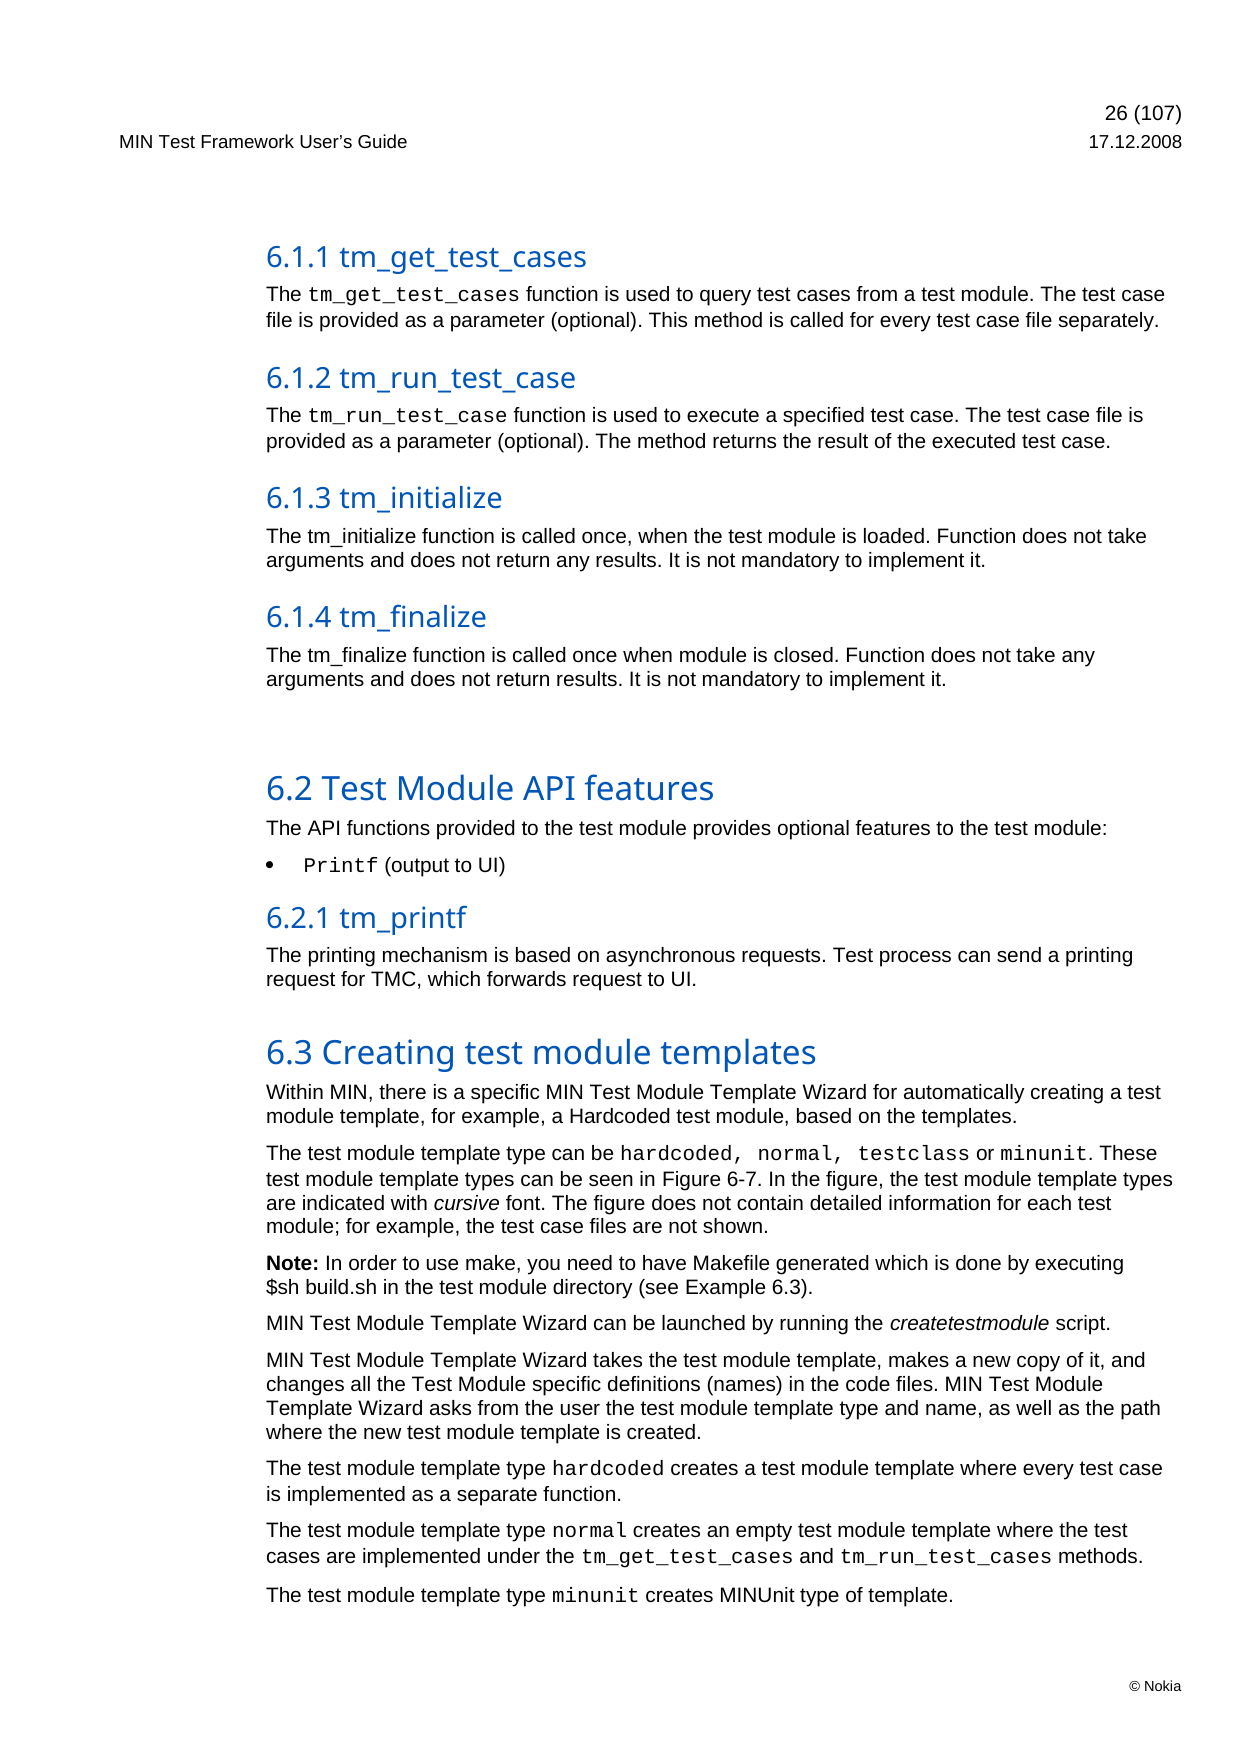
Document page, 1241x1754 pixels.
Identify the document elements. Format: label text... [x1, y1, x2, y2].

text The tm_run_test_case function is used to execute a specified test case. The test case file is provided as a parameter (optional). The method returns the result of the executed test case. [266, 403, 1181, 453]
text The test module template type minunit creates MINUnit type of template. [266, 1582, 1181, 1608]
text The test module template type can be hardcoded, normal, testclass or minunit. These test module template types can be seen in Figure 6-7. In the figure, the test module template types are indicated with cursive font. The figure does not contain detailed information for each test module; for example, the test case files are not shown. [266, 1141, 1181, 1238]
text MIN Test Module Template Wizard can be launched by running the createtestmodule script. [266, 1311, 1181, 1335]
subtitle Creating test module templates [266, 1028, 1181, 1074]
subtitle tm_run_test_case [266, 357, 1181, 397]
text The tm_finalize function is called once when module is closed. Function does not take any arguments and does not return results. It is not mandatory to implement it. [266, 642, 1181, 690]
text Within MIN, there is a specific MIN Test Module Template Wizard for automatically creating a test module template, for example, a Hardcoded test module, based on the templates. [266, 1080, 1181, 1128]
text The API functions provided to the test module provides optional features to the test module: [266, 816, 1181, 840]
subtitle Test Module API features [266, 764, 1181, 810]
text The printing mechanism is based on asynchronous requests. Test process can send a printing request for TMC, which forwards request to UI. [266, 943, 1181, 991]
text Note: In order to use make, you need to have Makefile generated which is done by executing $sh build.sh in the test module directory (see Example 6.3). [266, 1251, 1181, 1299]
subtitle tm_get_test_cases [266, 236, 1181, 276]
subtitle tm_finalize [266, 597, 1181, 636]
list Printf (output to UI) [266, 852, 1181, 878]
subtitle tm_initialize [266, 478, 1181, 517]
text The test module template type hardcoded creates a test module template where every test case is implemented as a separate function. [266, 1456, 1181, 1506]
text The tm_get_test_cases function is used to query test cases from a test module. The test case file is provided as a parameter (optional). This method is called for every test case file separately. [266, 282, 1181, 332]
text MIN Test Module Template Wizard takes the test module template, makes a new copy of it, and changes all the Test Module specific definitions (names) in the code files. MIN Test Module Template Wizard asks from the user the test module template type and name, as well as the path where the new test module template is created. [266, 1348, 1181, 1443]
subtitle tm_printf [266, 897, 1181, 937]
text The test module template type normal creates an empty test module template where the test cases are implemented under the tm_get_test_cases and tm_run_test_cases methods. [266, 1518, 1181, 1570]
text The tm_initialize function is called once, when the test module is loaded. Function does not take arguments and does not return any results. It is not mandatory to implement it. [266, 524, 1181, 572]
